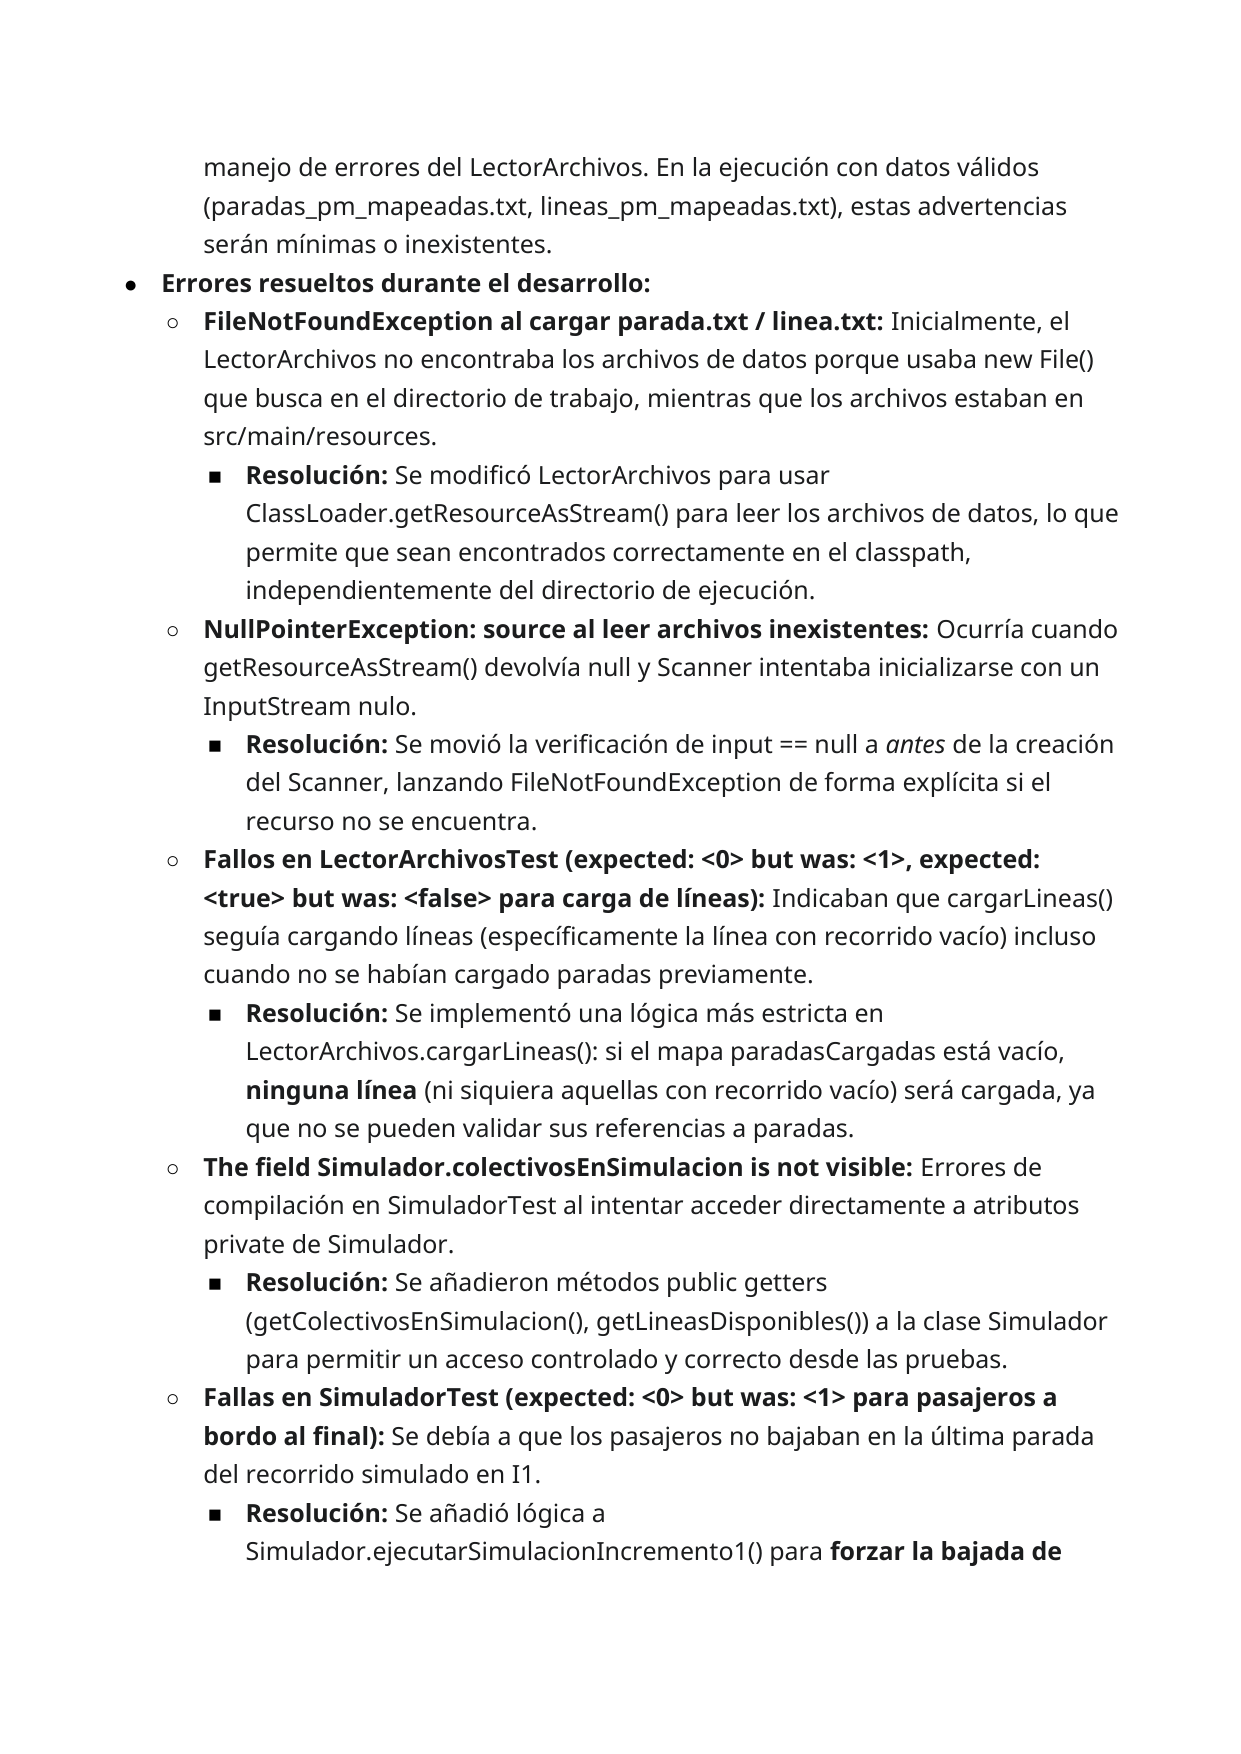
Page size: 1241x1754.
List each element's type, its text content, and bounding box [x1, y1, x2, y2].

list Resolución: Se añadieron métodos public getters (getColectivosEnSimulacion(), getLineasDisponibles()) a la clase Simulador para permitir un acceso controlado y correcto desde las pruebas. [208, 1265, 1128, 1376]
list Resolución: Se implementó una lógica más estricta en LectorArchivos.cargarLineas(): si el mapa paradasCargadas está vacío, ninguna línea (ni siquiera aquellas con recorrido vacío) será cargada, ya que no se pueden validar sus referencias a paradas. [208, 996, 1128, 1145]
list NullPointerException: source al leer archivos inexistentes: Ocurría cuando getResourceAsStream() devolvía null y Scanner intentaba inicializarse con un InputStream nulo. [166, 611, 1128, 722]
list The field Simulador.colectivosEnSimulacion is not visible: Errores de compilación en SimuladorTest al intentar acceder directamente a atributos private de Simulador. [166, 1149, 1128, 1260]
list FileNotFoundException al cargar parada.txt / linea.txt: Inicialmente, el LectorArchivos no encontraba los archivos de datos porque usaba new File() que busca en el directorio de trabajo, mientras que los archivos estaban en src/main/resources. [166, 304, 1128, 453]
list Resolución: Se modificó LectorArchivos para usar ClassLoader.getResourceAsStream() para leer los archivos de datos, lo que permite que sean encontrados correctamente en el classpath, independientemente del directorio de ejecución. [208, 457, 1128, 607]
list Fallas en SimuladorTest (expected: <0> but was: <1> para pasajeros a bordo al final): Se debía a que los pasajeros no bajaban en la última parada del recorrido simulado en I1. [166, 1380, 1128, 1491]
list Resolución: Se añadió lógica a Simulador.ejecutarSimulacionIncremento1() para forzar la bajada de [208, 1495, 1128, 1568]
list Resolución: Se movió la verificación de input == null a antes de la creación del Scanner, lanzando FileNotFoundException de forma explícita si el recurso no se encuentra. [208, 727, 1128, 837]
list Fallos en LectorArchivosTest (expected: <0> but was: <1>, expected: <true> but was: <false> para carga de líneas): Indicaban que cargarLineas() seguía cargando líneas (específicamente la línea con recorrido vacío) incluso cuando no se habían cargado paradas previamente. [166, 842, 1128, 991]
list manejo de errores del LectorArchivos. En la ejecución con datos válidos (paradas_pm_mapeadas.txt, lineas_pm_mapeadas.txt), estas advertencias serán mínimas o inexistentes. [166, 150, 1128, 261]
list Errores resueltos durante el desarrollo: [123, 265, 1128, 299]
